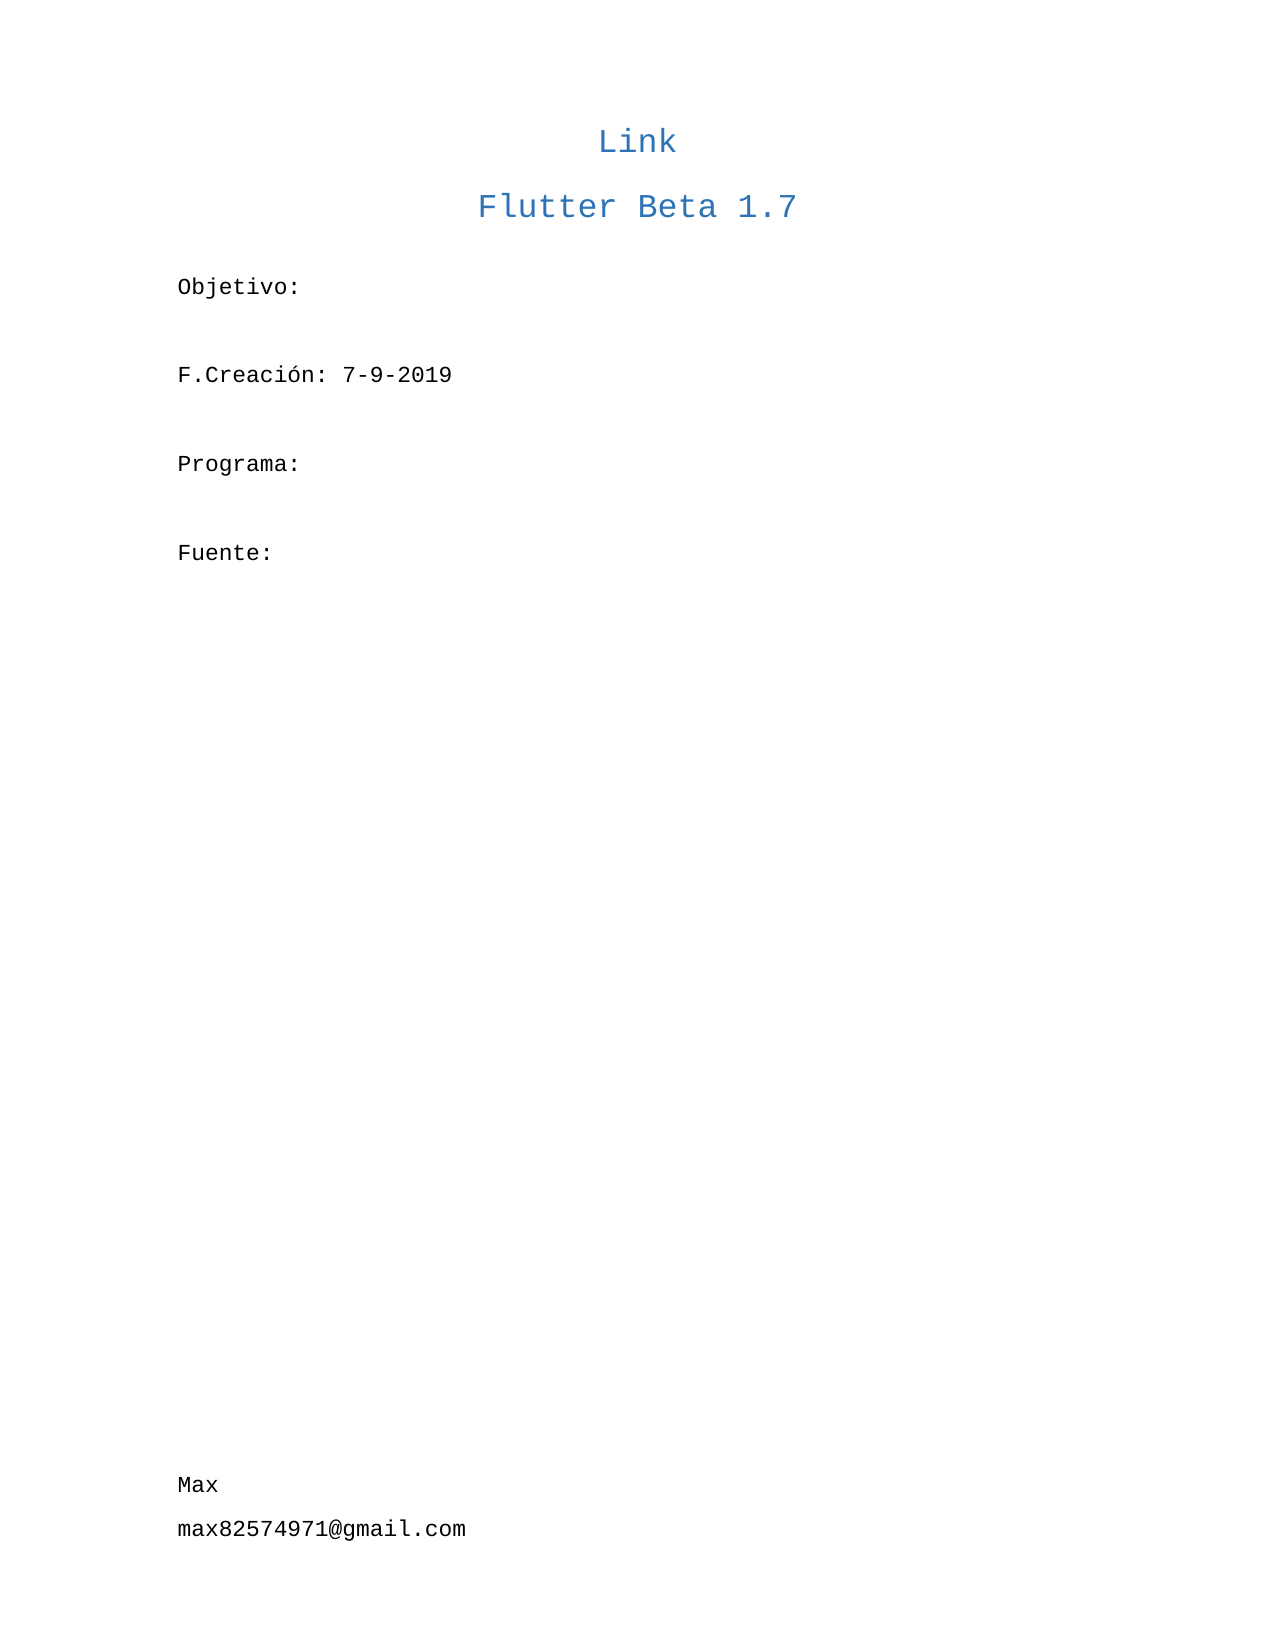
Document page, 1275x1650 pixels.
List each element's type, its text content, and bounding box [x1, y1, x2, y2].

text Objetivo: [177, 275, 1098, 301]
subtitle Flutter Beta 1.7 [177, 190, 1098, 228]
text Programa: [177, 452, 1098, 478]
text Max [177, 1473, 1098, 1499]
subtitle Link [177, 125, 1098, 163]
text Fuente: [177, 541, 1098, 567]
text F.Creación: 7-9-2019 [177, 364, 1098, 390]
text max82574971@gmail.com [177, 1517, 1098, 1543]
